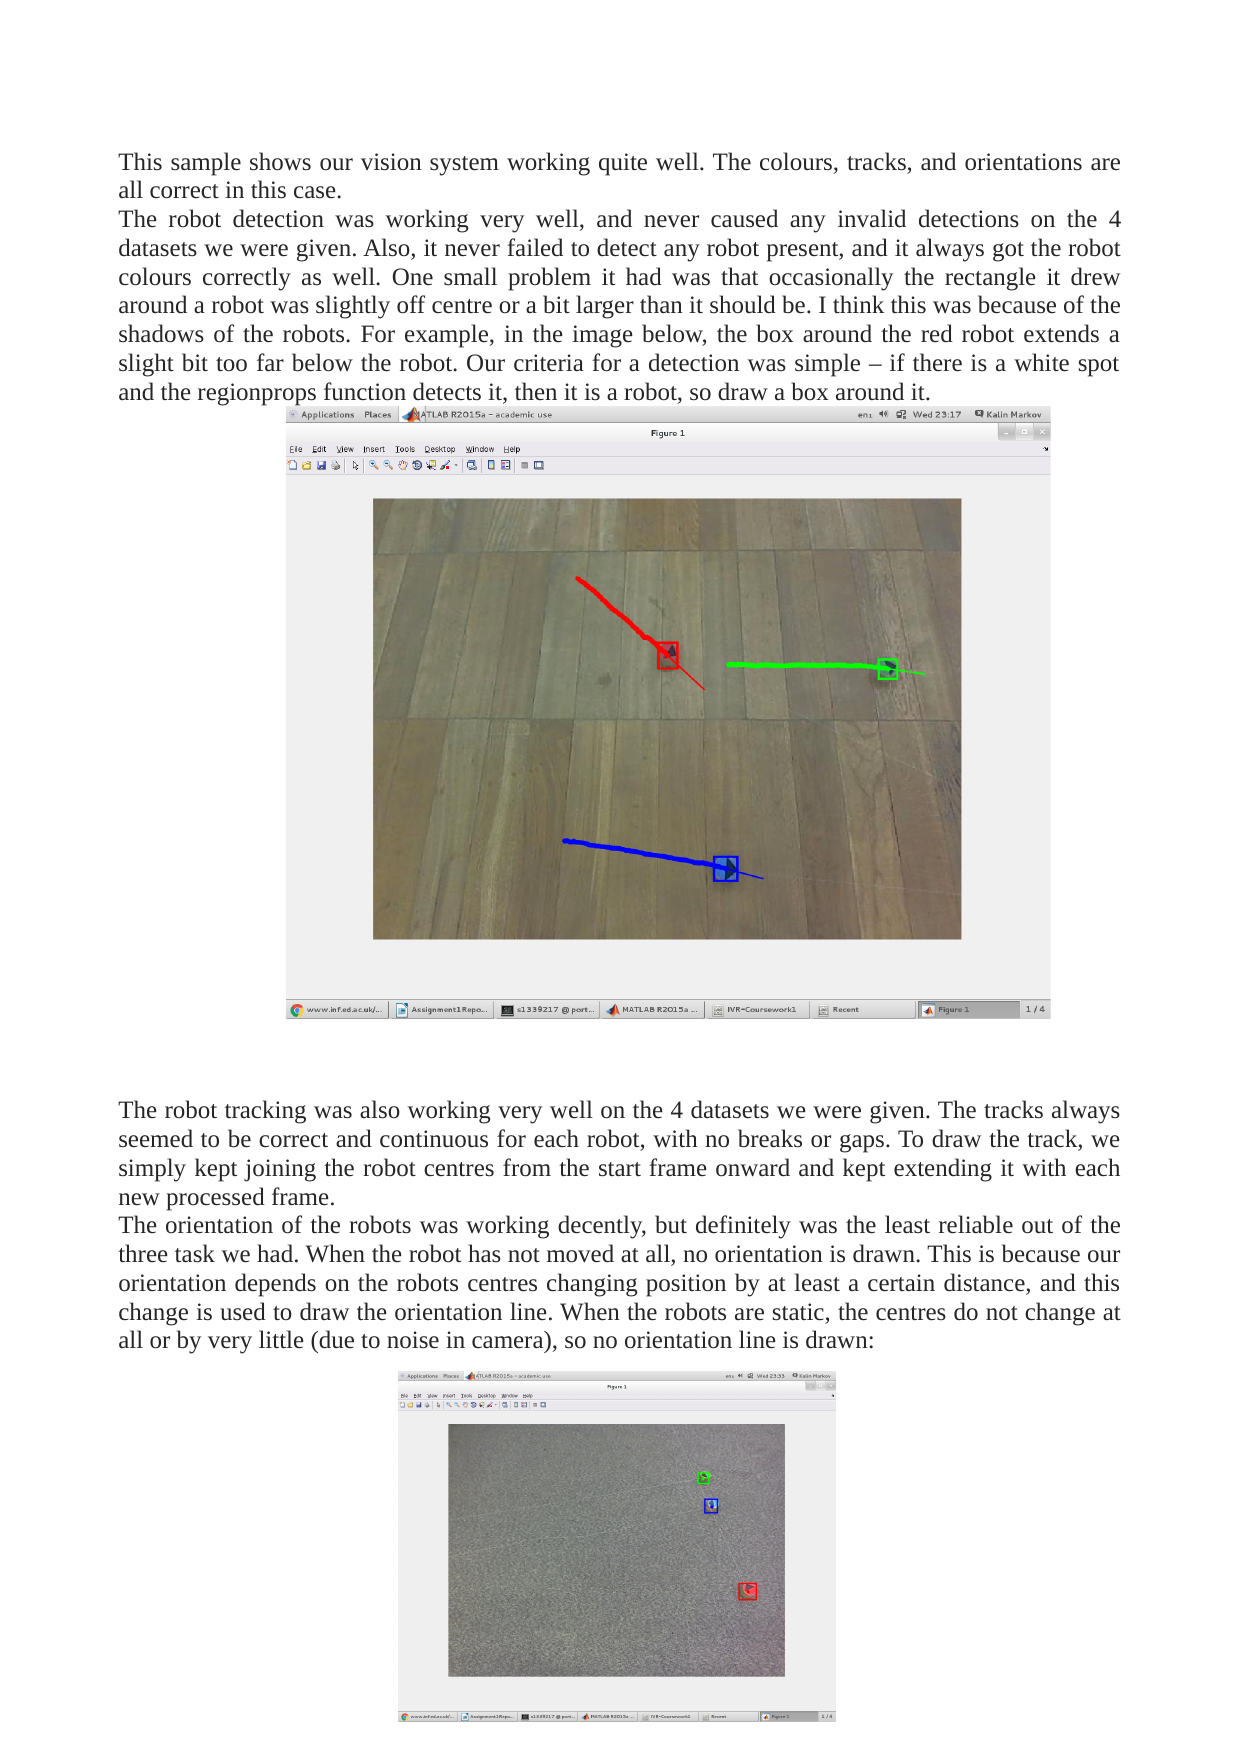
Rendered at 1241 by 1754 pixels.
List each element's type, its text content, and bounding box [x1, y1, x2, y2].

picture [398, 1371, 836, 1722]
text The robot detection was working very well, and never caused any invalid detections on the 4 datasets we were given. Also, it never failed to detect any robot present, and it always got the robot colours correctly as well. One small problem it had was that occasionally the rectangle it drew around a robot was slightly off centre or a bit larger than it should be. I think this was because of the shadows of the robots. For example, in the image below, the box around the red robot extends a slight bit too far below the robot. Our criteria for a detection was simple – if there is a white spot and the regionprops function detects it, then it is a robot, so draw a box around it. [118, 204, 1122, 406]
text The orientation of the robots was working decently, but definitely was the least reliable out of the three task we had. When the robot has not moved at all, no orientation is drawn. This is because our orientation depends on the robots centres changing position by at least a certain distance, and this change is used to draw the orientation line. When the robots are static, the centres do not change at all or by very little (due to noise in camera), so no orientation line is drawn: [118, 1211, 1122, 1354]
text The robot tracking was also working very well on the 4 datasets we were given. The tracks always seemed to be correct and continuous for each robot, with no breaks or gaps. To draw the track, we simply kept joining the robot centres from the start frame onward and kept extending it with each new processed frame. [118, 1096, 1122, 1211]
picture [285, 406, 1051, 1019]
text This sample shows our vision system working quite well. The colours, tracks, and orientations are all correct in this case. [118, 147, 1122, 204]
